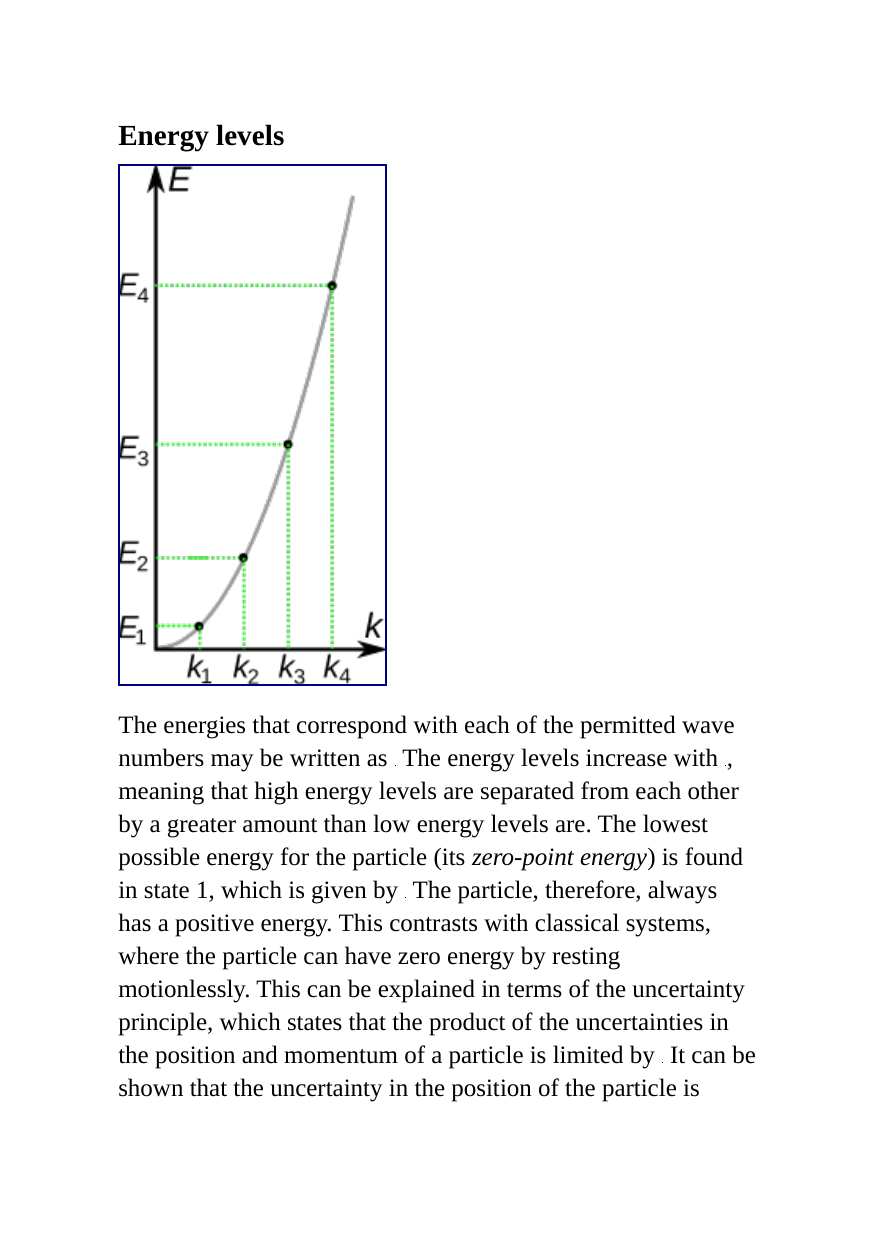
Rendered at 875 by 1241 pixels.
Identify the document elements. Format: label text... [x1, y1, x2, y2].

text The energies that correspond with each of the permitted wave numbers may be written as The energy levels increase with , meaning that high energy levels are separated from each other by a greater amount than low energy levels are. The lowest possible energy for the particle (its zero-point energy) is found in state 1, which is given by The particle, therefore, always has a positive energy. This contrasts with classical systems, where the particle can have zero energy by resting motionlessly. This can be explained in terms of the uncertainty principle, which states that the product of the uncertainties in the position and momentum of a particle is limited by It can be shown that the uncertainty in the position of the particle is [118, 710, 756, 1102]
picture [120, 166, 385, 684]
subtitle Energy levels [118, 118, 756, 152]
